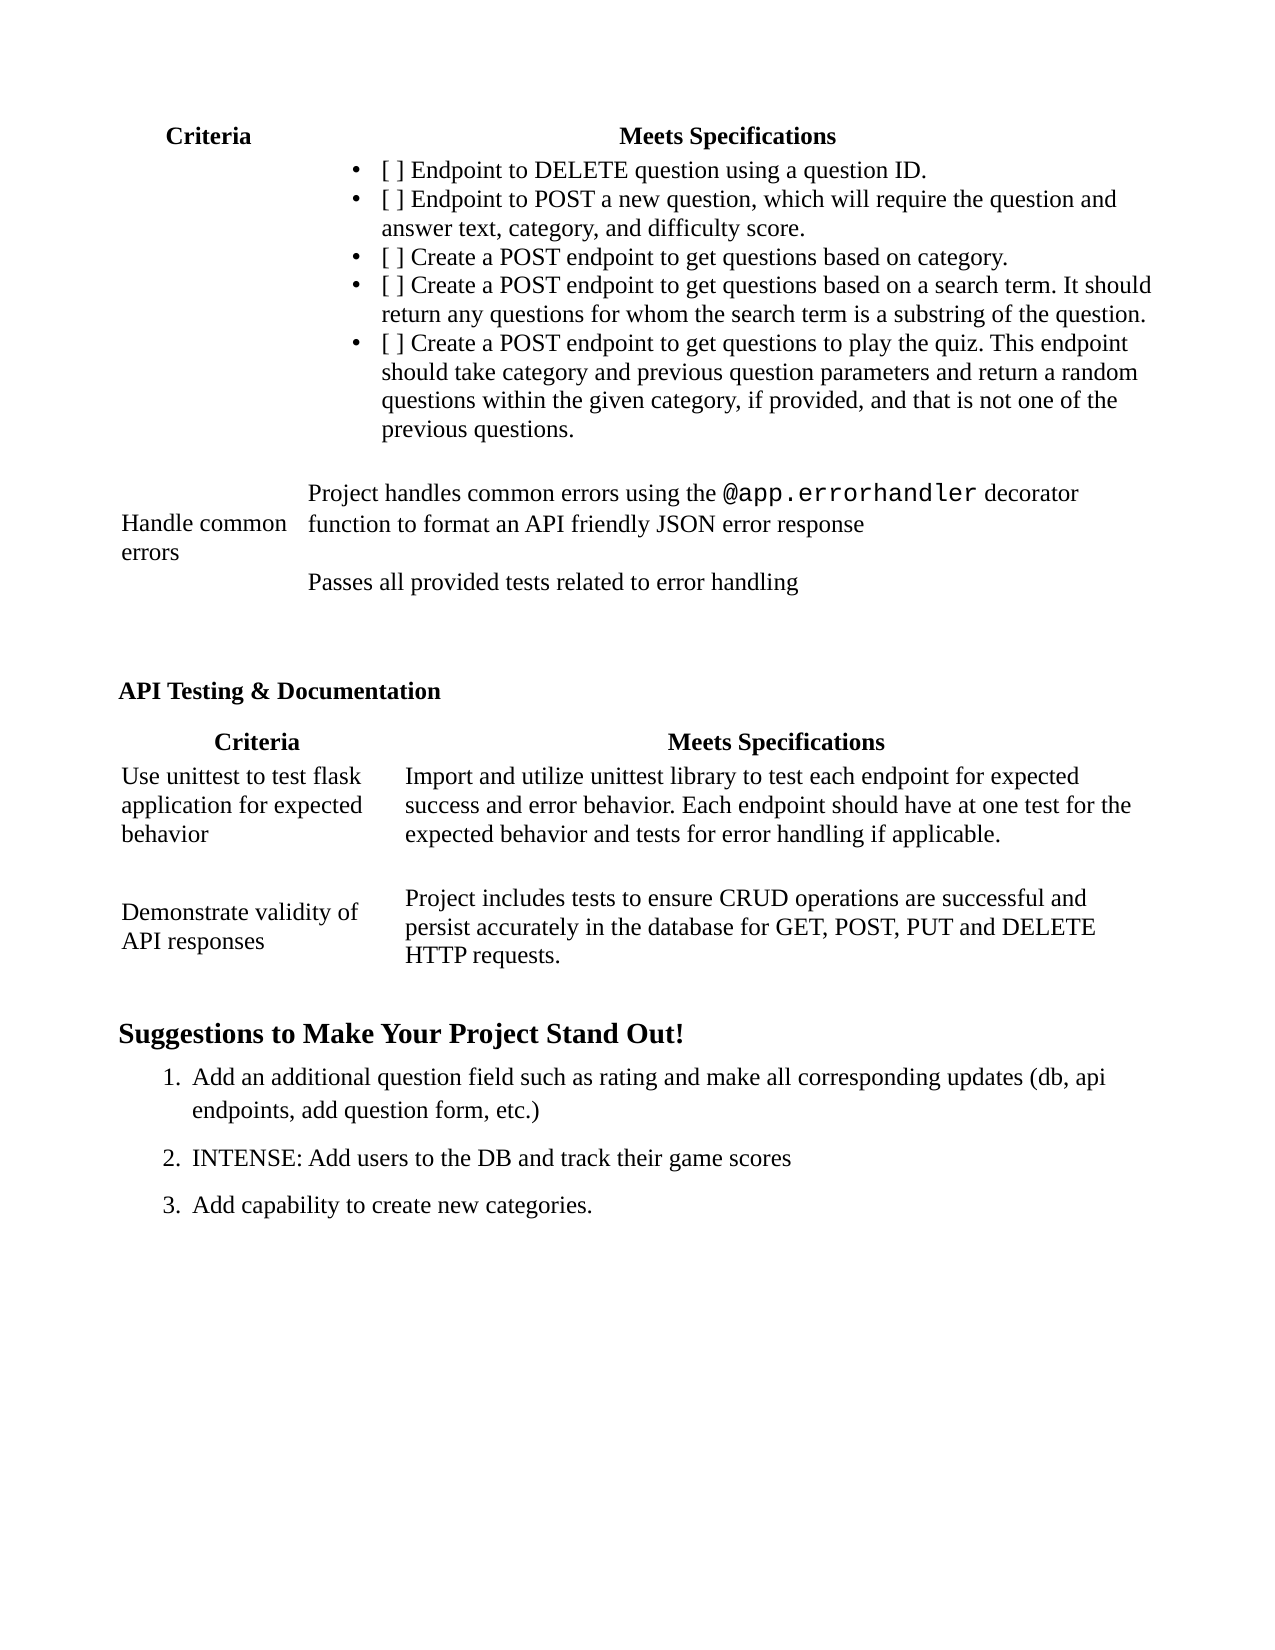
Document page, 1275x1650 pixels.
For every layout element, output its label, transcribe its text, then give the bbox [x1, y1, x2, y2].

table_header Criteria [118, 724, 402, 758]
table_cell Use unittest to test flask application for expected behavior [118, 759, 402, 880]
table_cell Demonstrate validity of API responses [118, 880, 402, 1002]
list Add capability to create new categories. [162, 1190, 1157, 1219]
list Add an additional question field such as rating and make all corresponding updates (db, api endpoints, add question form, etc.) [162, 1062, 1157, 1124]
table_cell Import and utilize unittest library to test each endpoint for expected success and error behavior. Each endpoint should have at one test for the expected behavior and tests for error handling if applicable. [402, 759, 1157, 880]
table_cell Handle common errors [118, 476, 305, 629]
table_cell Project handles common errors using the @app.errorhandler decorator function to format an API friendly JSON error response Passes all provided tests related to error handling [305, 476, 1157, 629]
table_cell Complete all TODO flags in backend/app.py: [ ] Endpoint to handle GET requests for questions, including pagination (every 10 questions). This endpoint should return a list of questions, number of total questions, current category, categories. [ ] Endpoint to handle GET requests for all available categories. [ ] Endpoint to DELETE question using a question ID. [ ] Endpoint to POST a new question, which will require the question and answer text, category, and difficulty score. [ ] Create a POST endpoint to get questions based on category. [ ] Create a POST endpoint to get questions based on a search term. It should return any questions for whom the search term is a substring of the question. [ ] Create a POST endpoint to get questions to play the quiz. This endpoint should take category and previous question parameters and return a random questions within the given category, if provided, and that is not one of the previous questions. [305, 153, 1157, 476]
text API Testing & Documentation [118, 676, 1157, 705]
subtitle Suggestions to Make Your Project Stand Out! [118, 1016, 1157, 1050]
table_header Meets Specifications [402, 724, 1157, 758]
table_header Criteria [118, 118, 305, 153]
table_cell Project includes tests to ensure CRUD operations are successful and persist accurately in the database for GET, POST, PUT and DELETE HTTP requests. [402, 880, 1157, 1002]
table_cell [118, 153, 305, 476]
list INTENSE: Add users to the DB and track their game scores [162, 1143, 1157, 1172]
table_header Meets Specifications [305, 118, 1157, 153]
